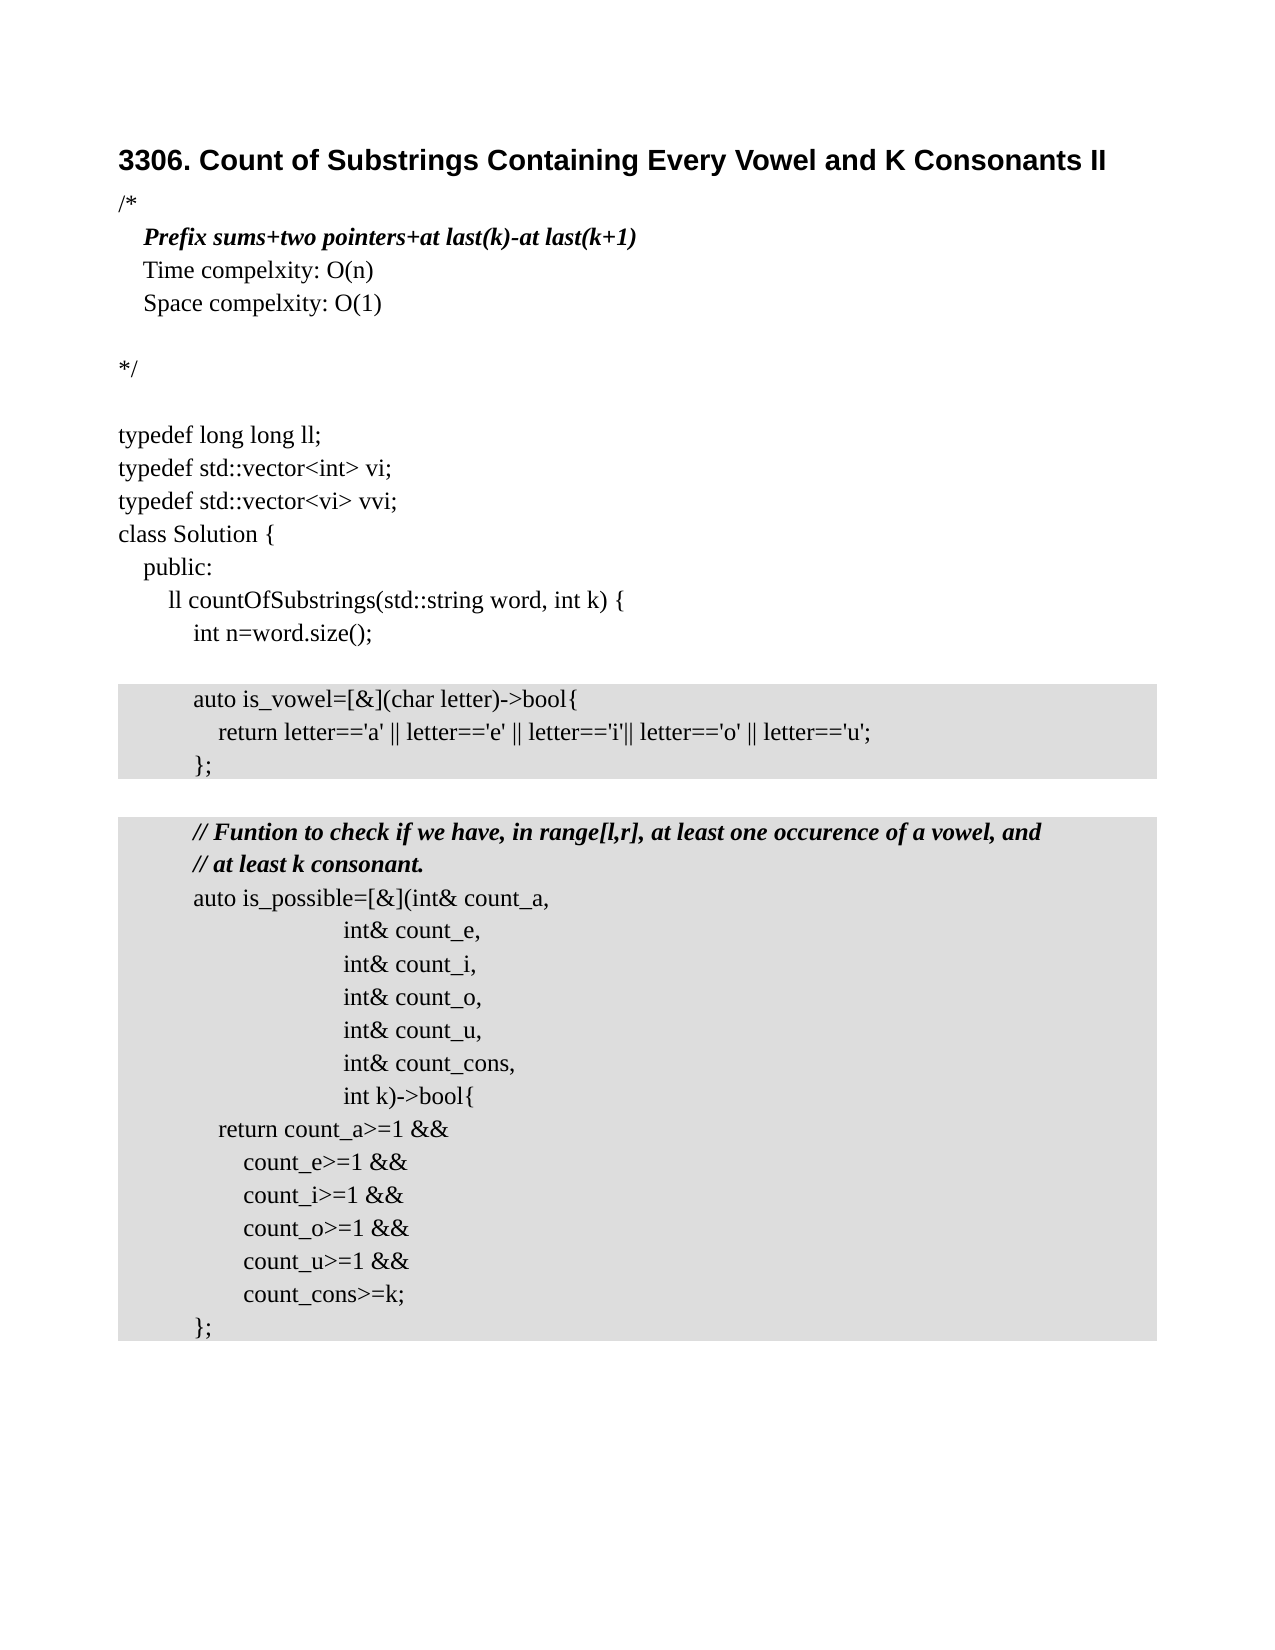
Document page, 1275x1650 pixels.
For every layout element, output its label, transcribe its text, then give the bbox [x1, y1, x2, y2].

text int& count_i, [118, 949, 1157, 977]
text int& count_e, [118, 916, 1157, 944]
text }; [118, 751, 1157, 779]
text count_u>=1 && [118, 1246, 1157, 1274]
text typedef long long ll; [118, 420, 1157, 449]
text class Solution { [118, 519, 1157, 548]
text public: [118, 552, 1157, 581]
text // at least k consonant. [118, 849, 1157, 878]
text count_cons>=k; [118, 1279, 1157, 1308]
text int& count_u, [118, 1015, 1157, 1043]
text count_e>=1 && [118, 1147, 1157, 1176]
text }; [118, 1312, 1157, 1341]
text typedef std::vector<vi> vvi; [118, 486, 1157, 515]
text count_o>=1 && [118, 1213, 1157, 1242]
subtitle 3306. Count of Substrings Containing Every Vowel and K Consonants II [118, 143, 1157, 177]
text int& count_o, [118, 982, 1157, 1010]
text Prefix sums+two pointers+at last(k)-at last(k+1) [118, 222, 1157, 251]
text int n=word.size(); [118, 618, 1157, 647]
text count_i>=1 && [118, 1180, 1157, 1208]
text return count_a>=1 && [118, 1114, 1157, 1142]
text auto is_possible=[&](int& count_a, [118, 883, 1157, 911]
text /* [118, 189, 1157, 218]
text */ [118, 354, 1157, 383]
text int k)->bool{ [118, 1081, 1157, 1109]
text // Funtion to check if we have, in range[l,r], at least one occurence of a vowel, and [118, 817, 1157, 845]
text int& count_cons, [118, 1048, 1157, 1076]
text typedef std::vector<int> vi; [118, 453, 1157, 482]
text ll countOfSubstrings(std::string word, int k) { [118, 585, 1157, 614]
text Time compelxity: O(n) [118, 255, 1157, 284]
text Space compelxity: O(1) [118, 288, 1157, 317]
text return letter=='a' || letter=='e' || letter=='i'|| letter=='o' || letter=='u'; [118, 717, 1157, 746]
text auto is_vowel=[&](char letter)->bool{ [118, 684, 1157, 713]
